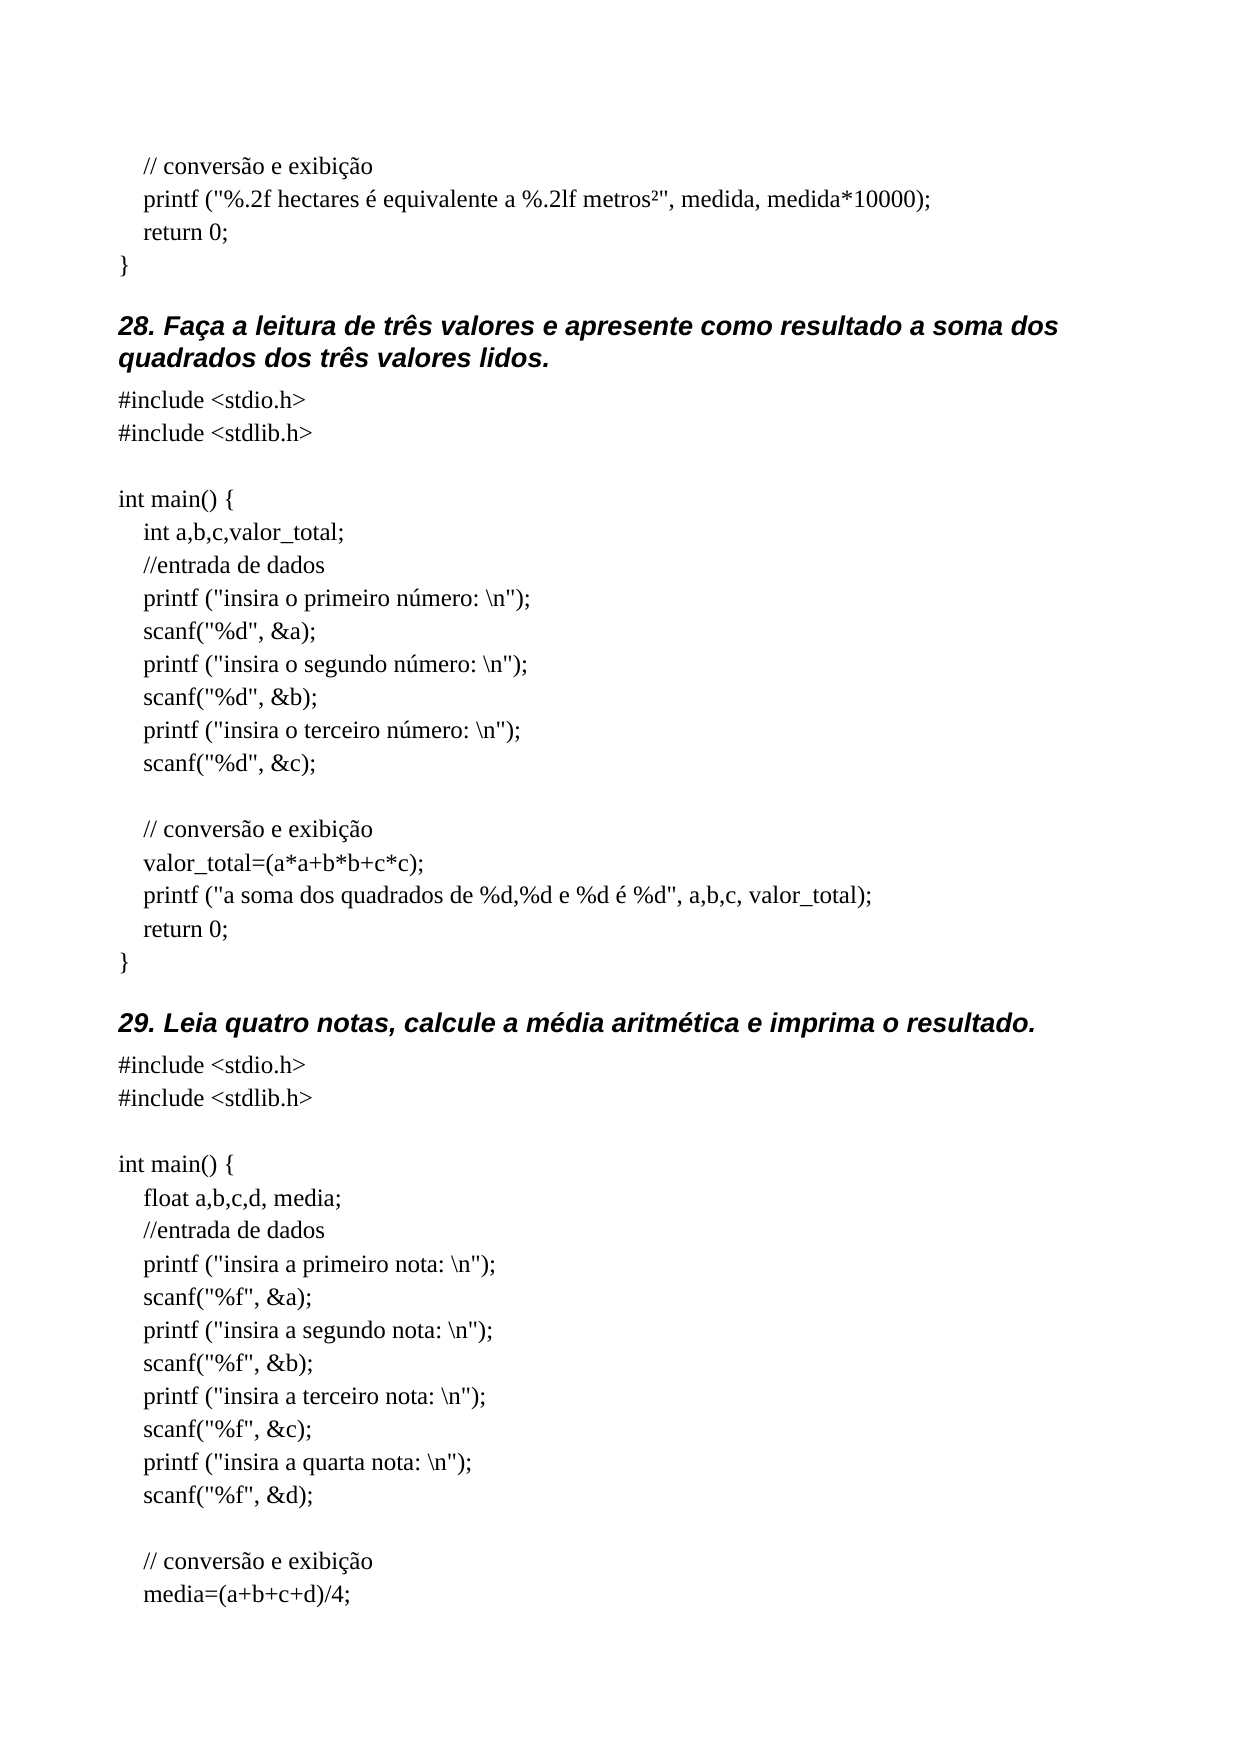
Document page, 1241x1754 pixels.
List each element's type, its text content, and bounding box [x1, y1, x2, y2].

text #include <stdio.h> #include <stdlib.h> int main() { float a,b,c,d, media; //entrada de dados printf ("insira a primeiro nota: \n"); scanf("%f", &a); printf ("insira a segundo nota: \n"); scanf("%f", &b); printf ("insira a terceiro nota: \n"); scanf("%f", &c); printf ("insira a quarta nota: \n"); scanf("%f", &d); // conversão e exibição media=(a+b+c+d)/4; [118, 1051, 1122, 1608]
subtitle 28. Faça a leitura de três valores e apresente como resultado a soma dos quadrados dos três valores lidos. [118, 310, 1122, 373]
text #include <stdio.h> #include <stdlib.h> int main() { int a,b,c,valor_total; //entrada de dados printf ("insira o primeiro número: \n"); scanf("%d", &a); printf ("insira o segundo número: \n"); scanf("%d", &b); printf ("insira o terceiro número: \n"); scanf("%d", &c); // conversão e exibição valor_total=(a*a+b*b+c*c); printf ("a soma dos quadrados de %d,%d e %d é %d", a,b,c, valor_total); return 0; } [118, 385, 1122, 975]
text // conversão e exibição printf ("%.2f hectares é equivalente a %.2lf metros²", medida, medida*10000); return 0; } [118, 118, 1122, 279]
subtitle 29. Leia quatro notas, calcule a média aritmética e imprima o resultado. [118, 1007, 1122, 1038]
